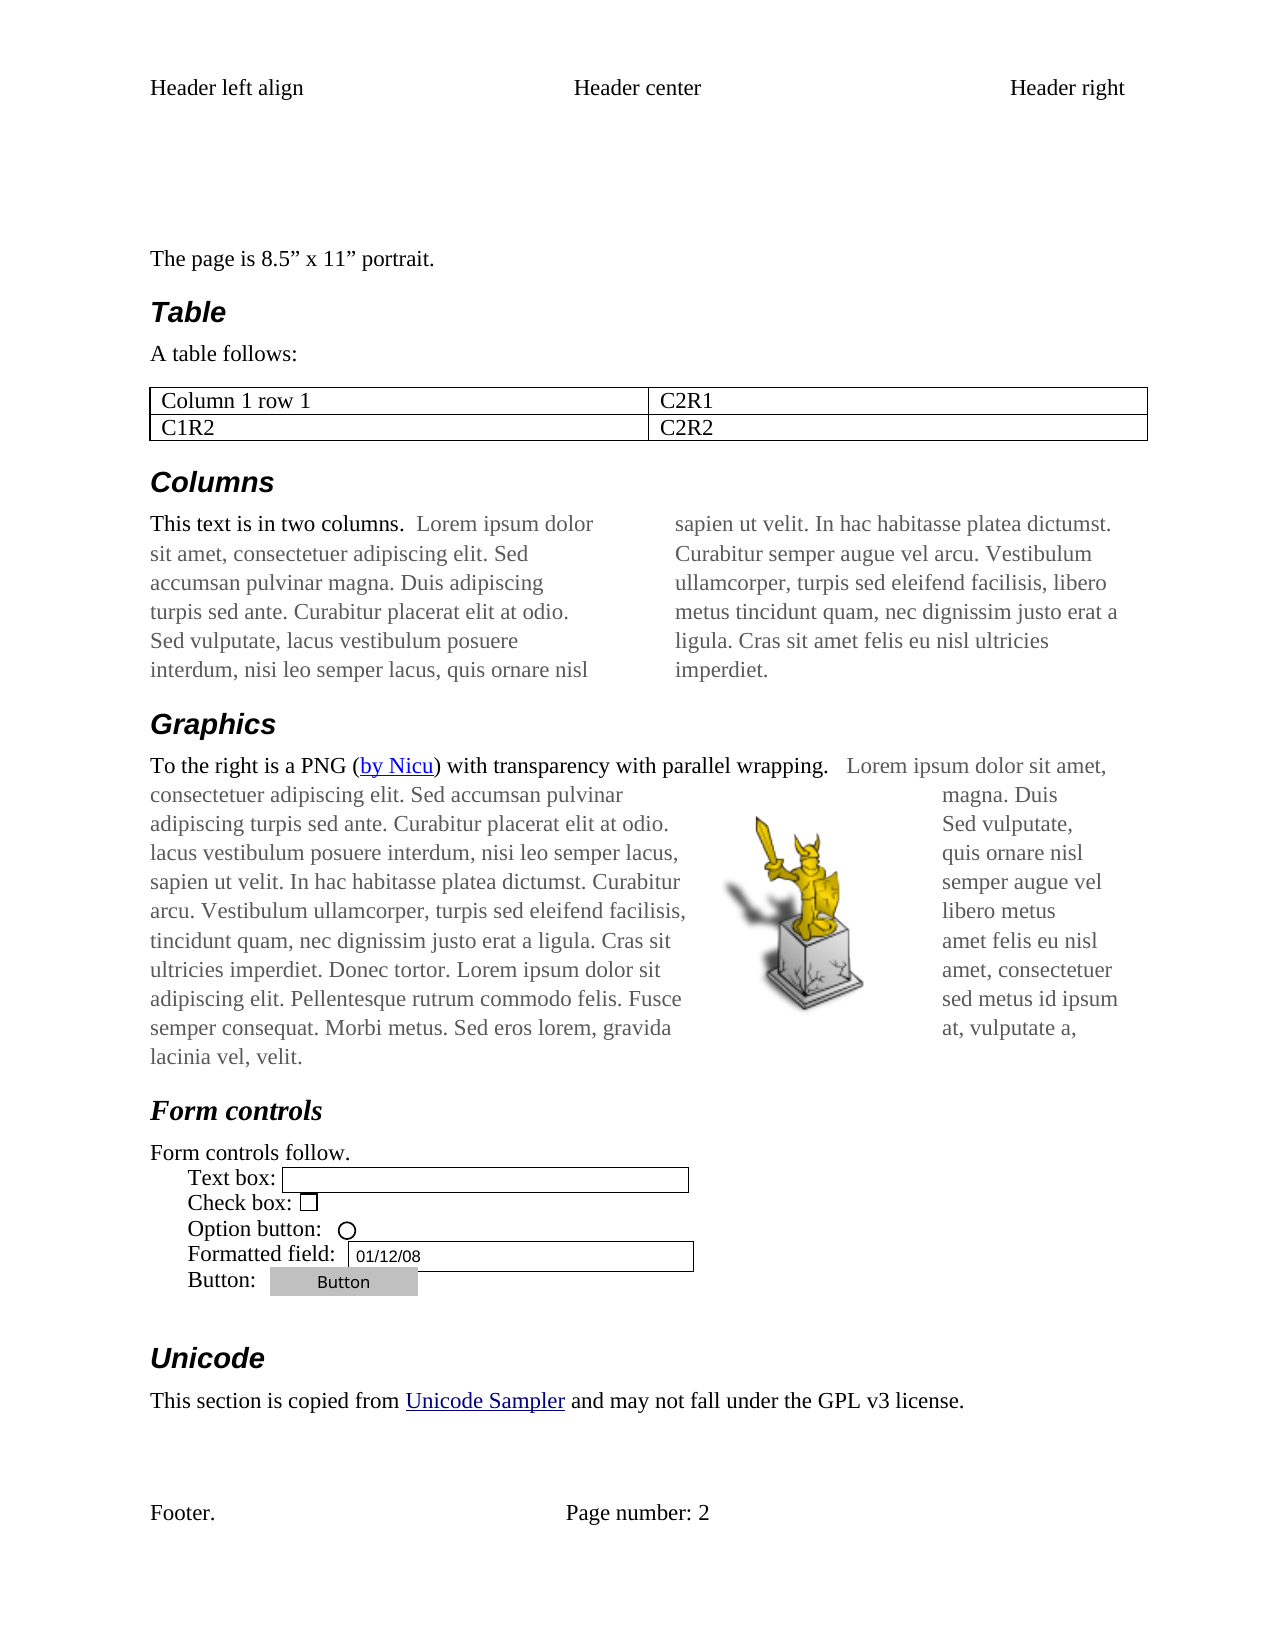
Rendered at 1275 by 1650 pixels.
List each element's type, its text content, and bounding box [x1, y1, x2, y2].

subtitle Table [150, 296, 1125, 328]
text [359, 1216, 1125, 1241]
table_cell C1R2 [151, 415, 648, 440]
text This section is copied from Unicode Sampler and may not fall under the GPL v3 license. [150, 1388, 1125, 1413]
text The page is 8.5” x 11” portrait. [150, 246, 1125, 271]
text sapien ut velit. In hac habitasse platea dictumst. Curabitur semper augue vel arcu. Vestibulum ullamcorper, turpis sed eleifend facilisis, libero metus tincidunt quam, nec dignissim justo erat a ligula. Cras sit amet felis eu nisl ultricies imperdiet. [675, 511, 1125, 683]
text Button: [187, 1267, 270, 1292]
subtitle Columns [150, 466, 1125, 499]
table_header C2R1 [649, 388, 1147, 414]
text Check box: [187, 1190, 1125, 1216]
text Text box: [187, 1165, 1125, 1190]
subtitle Form controls [150, 1095, 1125, 1127]
text To the right is a PNG (by Nicu) with transparency with parallel wrapping. Lorem ipsum dolor sit amet, consectetuer adipiscing elit. Sed accumsan pulvinar magna. Duis adipiscing turpis sed ante. Curabitur placerat elit at odio. Sed vulputate, lacus vestibulum posuere interdum, nisi leo semper lacus, quis ornare nisl sapien ut velit. In hac habitasse platea dictumst. Curabitur semper augue vel arcu. Vestibulum ullamcorper, turpis sed eleifend facilisis, libero metus tincidunt quam, nec dignissim justo erat a ligula. Cras sit amet felis eu nisl ultricies imperdiet. Donec tortor. Lorem ipsum dolor sit amet, consectetuer adipiscing elit. Pellentesque rutrum commodo felis. Fusce sed metus id ipsum semper consequat. Morbi metus. Sed eros lorem, gravida at, vulputate a, lacinia vel, velit. [150, 753, 1125, 1070]
text Formatted field: [187, 1241, 348, 1267]
subtitle Graphics [150, 708, 1125, 740]
text [694, 1241, 1125, 1267]
picture [709, 805, 923, 1020]
table_cell C2R2 [649, 415, 1147, 440]
text Form controls follow. [150, 1139, 1125, 1165]
text A table follows: [150, 341, 1125, 366]
subtitle Unicode [150, 1342, 1125, 1375]
text [418, 1267, 1125, 1292]
text This text is in two columns. Lorem ipsum dolor sit amet, consectetuer adipiscing elit. Sed accumsan pulvinar magna. Duis adipiscing turpis sed ante. Curabitur placerat elit at odio. Sed vulputate, lacus vestibulum posuere interdum, nisi leo semper lacus, quis ornare nisl [150, 511, 600, 683]
table_header Column 1 row 1 [151, 388, 648, 414]
text Option button: [187, 1216, 337, 1241]
